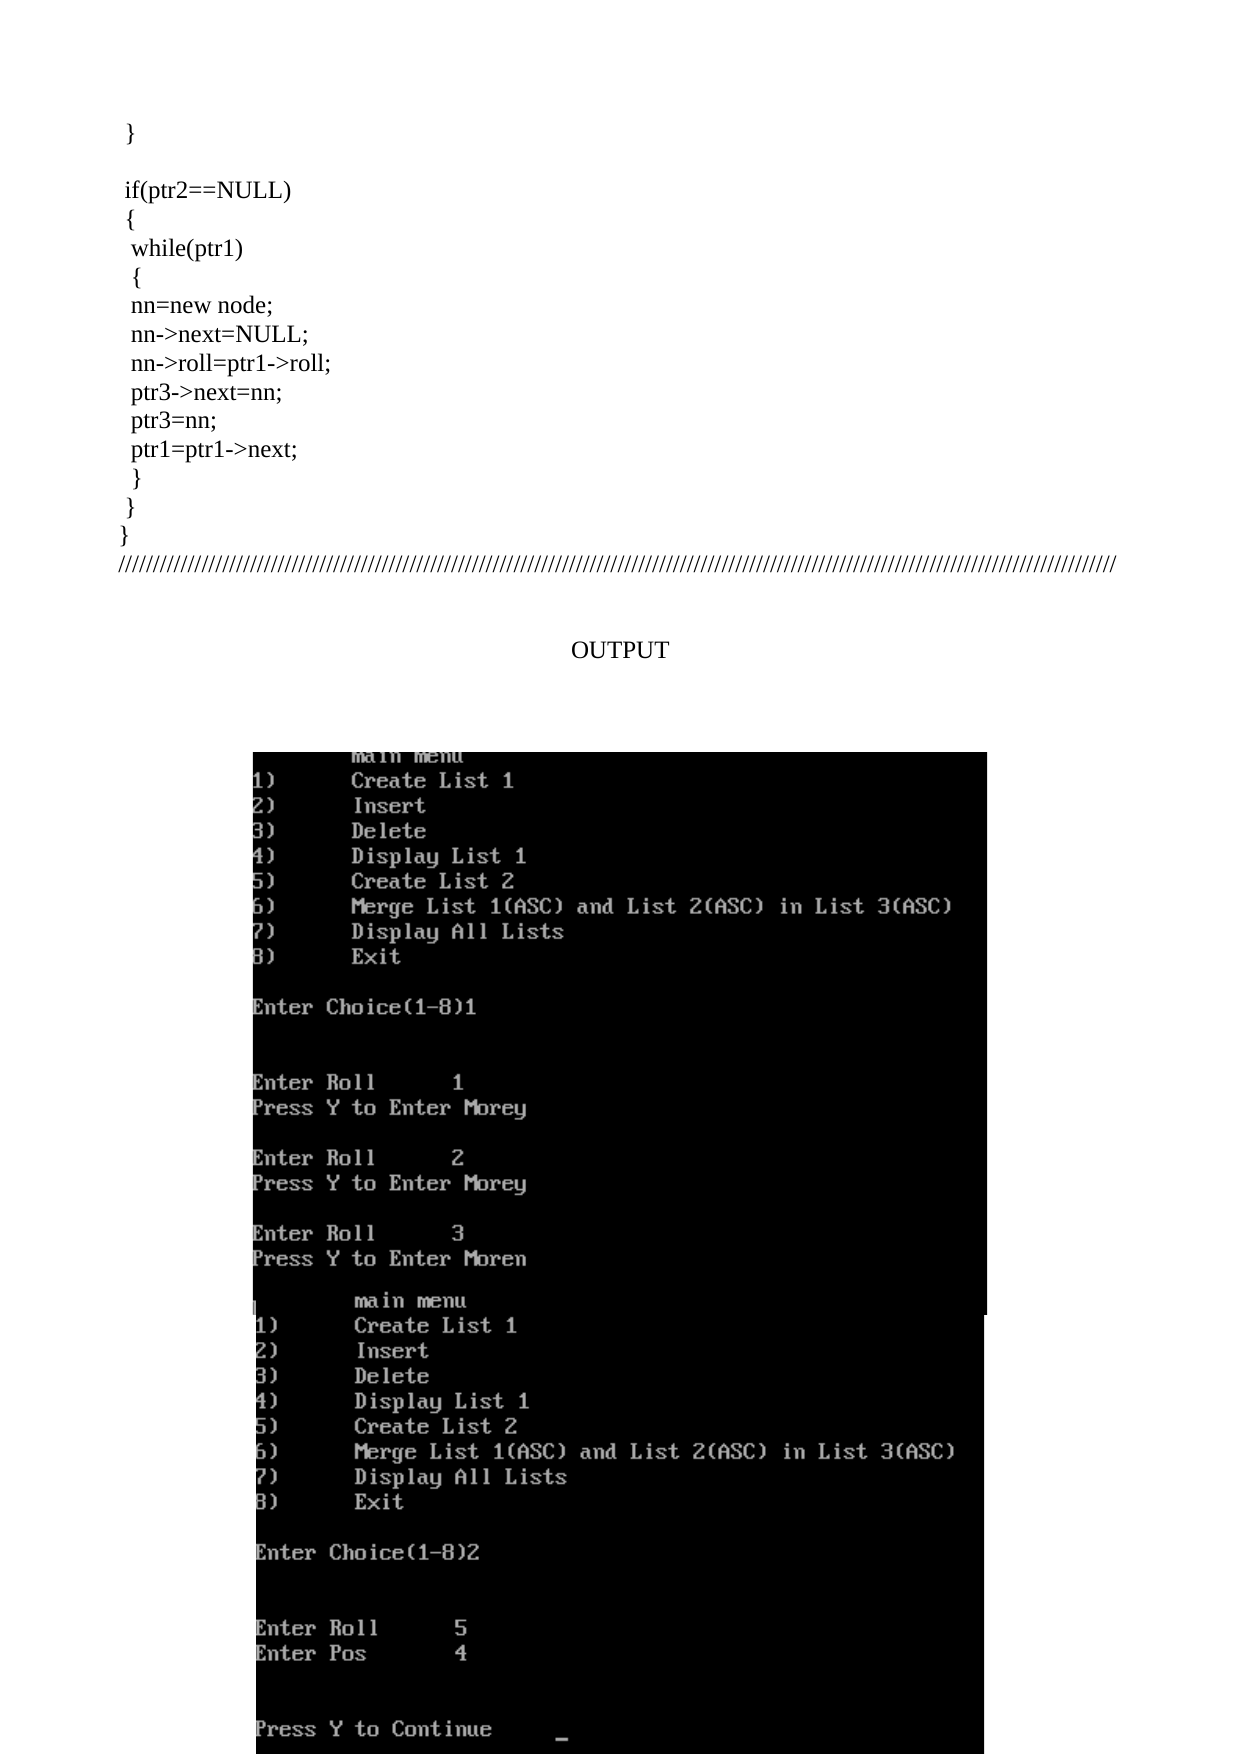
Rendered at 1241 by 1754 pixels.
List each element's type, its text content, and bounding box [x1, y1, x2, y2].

text OUTPUT [118, 636, 1122, 664]
text { [118, 262, 1122, 291]
text nn->roll=ptr1->roll; [118, 348, 1122, 377]
text } [118, 118, 1122, 147]
text } [118, 492, 1122, 521]
text ptr3=nn; [118, 406, 1122, 434]
text } [118, 463, 1122, 492]
text while(ptr1) [118, 233, 1122, 262]
text ptr3->next=nn; [118, 377, 1122, 406]
text { [118, 204, 1122, 233]
text nn->next=NULL; [118, 319, 1122, 348]
text } [118, 521, 1122, 549]
text ptr1=ptr1->next; [118, 434, 1122, 463]
text //////////////////////////////////////////////////////////////////////////////////////////////////////////////////////////////////////////////// [118, 549, 1122, 578]
text nn=new node; [118, 291, 1122, 319]
text if(ptr2==NULL) [118, 176, 1122, 204]
